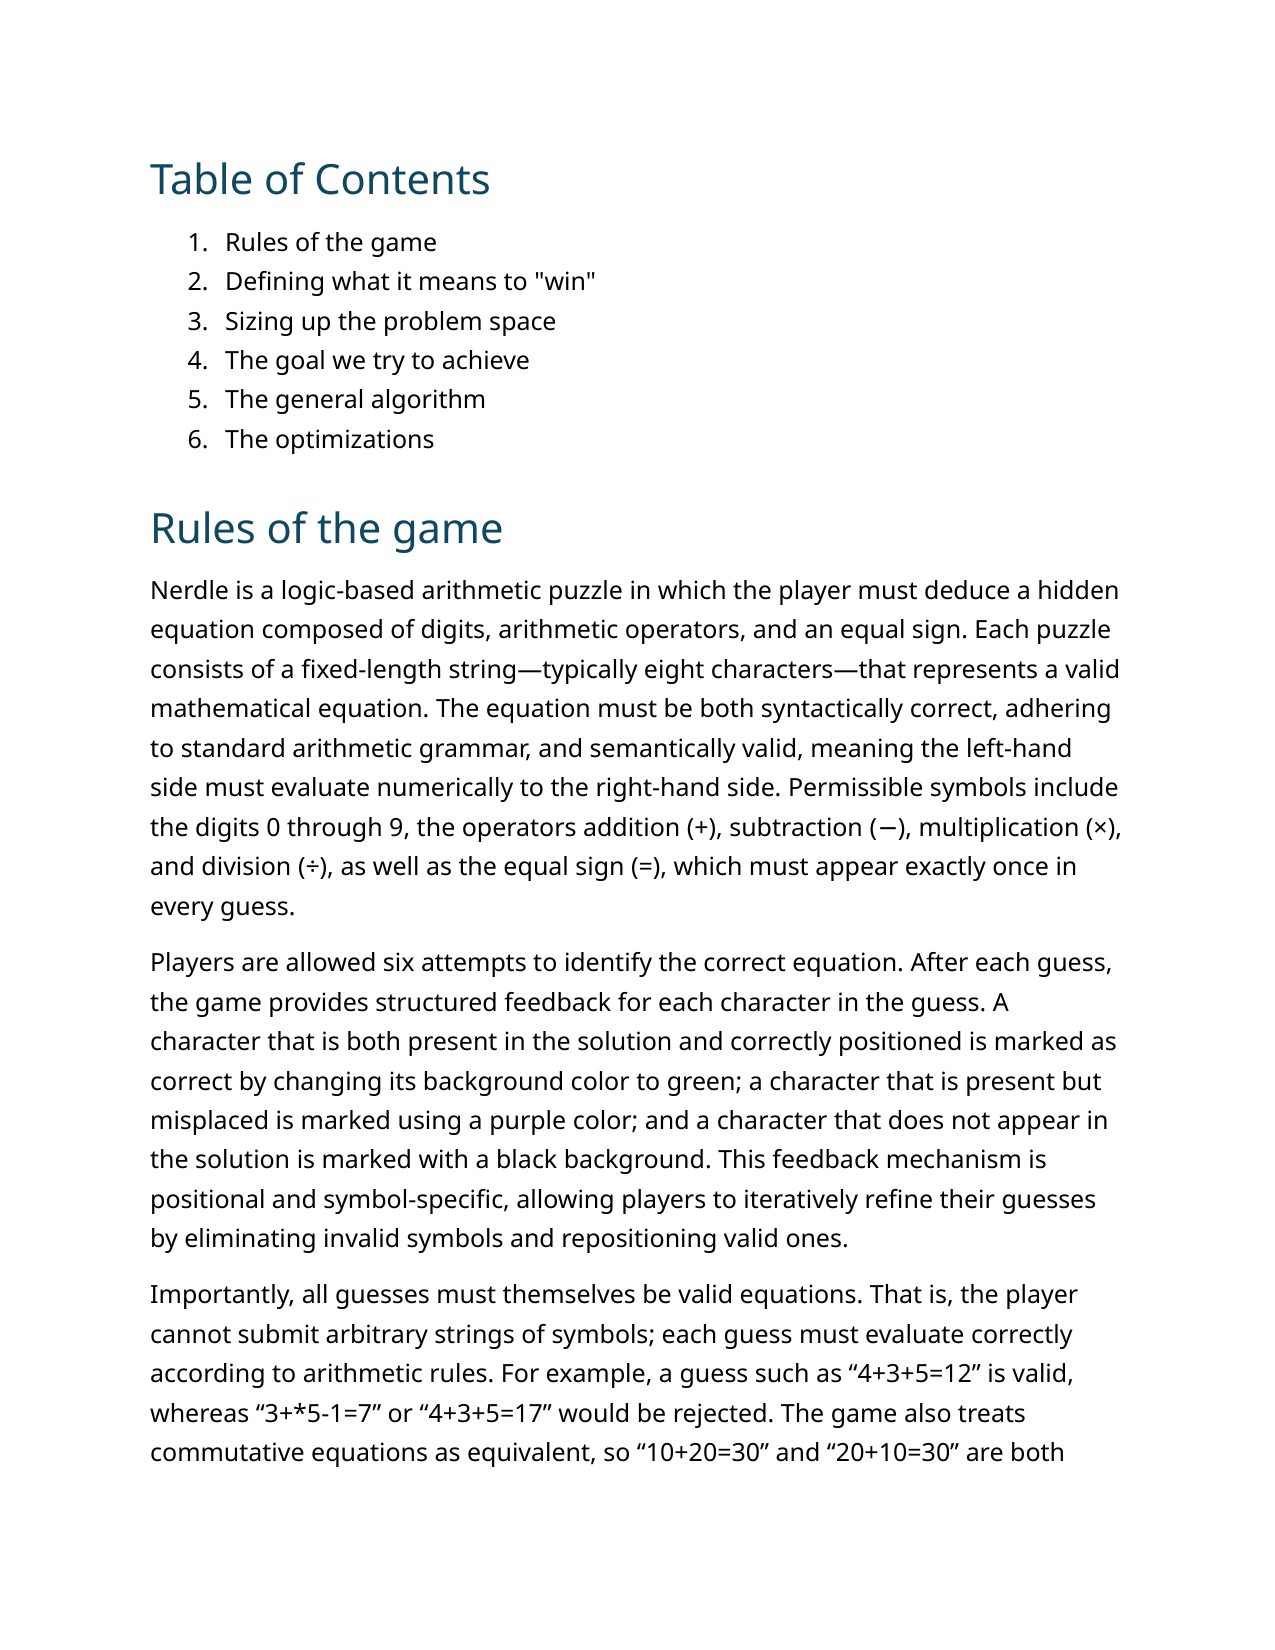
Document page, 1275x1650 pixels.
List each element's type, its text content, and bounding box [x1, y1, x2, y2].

list The goal we try to achieve [187, 343, 1125, 377]
text Players are allowed six attempts to identify the correct equation. After each guess, the game provides structured feedback for each character in the guess. A character that is both present in the solution and correctly positioned is marked as correct by changing its background color to green; a character that is present but misplaced is marked using a purple color; and a character that does not appear in the solution is marked with a black background. This feedback mechanism is positional and symbol-specific, allowing players to iteratively refine their guesses by eliminating invalid symbols and repositioning valid ones. [150, 945, 1125, 1255]
text Importantly, all guesses must themselves be valid equations. That is, the player cannot submit arbitrary strings of symbols; each guess must evaluate correctly according to arithmetic rules. For example, a guess such as “4+3+5=12” is valid, whereas “3+*5-1=7” or “4+3+5=17” would be rejected. The game also treats commutative equations as equivalent, so “10+20=30” and “20+10=30” are both [150, 1277, 1125, 1469]
list The optimizations [187, 422, 1125, 456]
subtitle Rules of the game [150, 498, 1125, 555]
text Nerdle is a logic-based arithmetic puzzle in which the player must deduce a hidden equation composed of digits, arithmetic operators, and an equal sign. Each puzzle consists of a fixed-length string—typically eight characters—that represents a valid mathematical equation. The equation must be both syntactically correct, adhering to standard arithmetic grammar, and semantically valid, meaning the left-hand side must evaluate numerically to the right-hand side. Permissible symbols include the digits 0 through 9, the operators addition (+), subtraction (−), multiplication (×), and division (÷), as well as the equal sign (=), which must appear exactly once in every guess. [150, 573, 1125, 923]
list Defining what it means to "win" [187, 264, 1125, 298]
subtitle Table of Contents [150, 150, 1125, 207]
list The general algorithm [187, 382, 1125, 416]
list Rules of the game [187, 224, 1125, 258]
list Sizing up the problem space [187, 303, 1125, 337]
